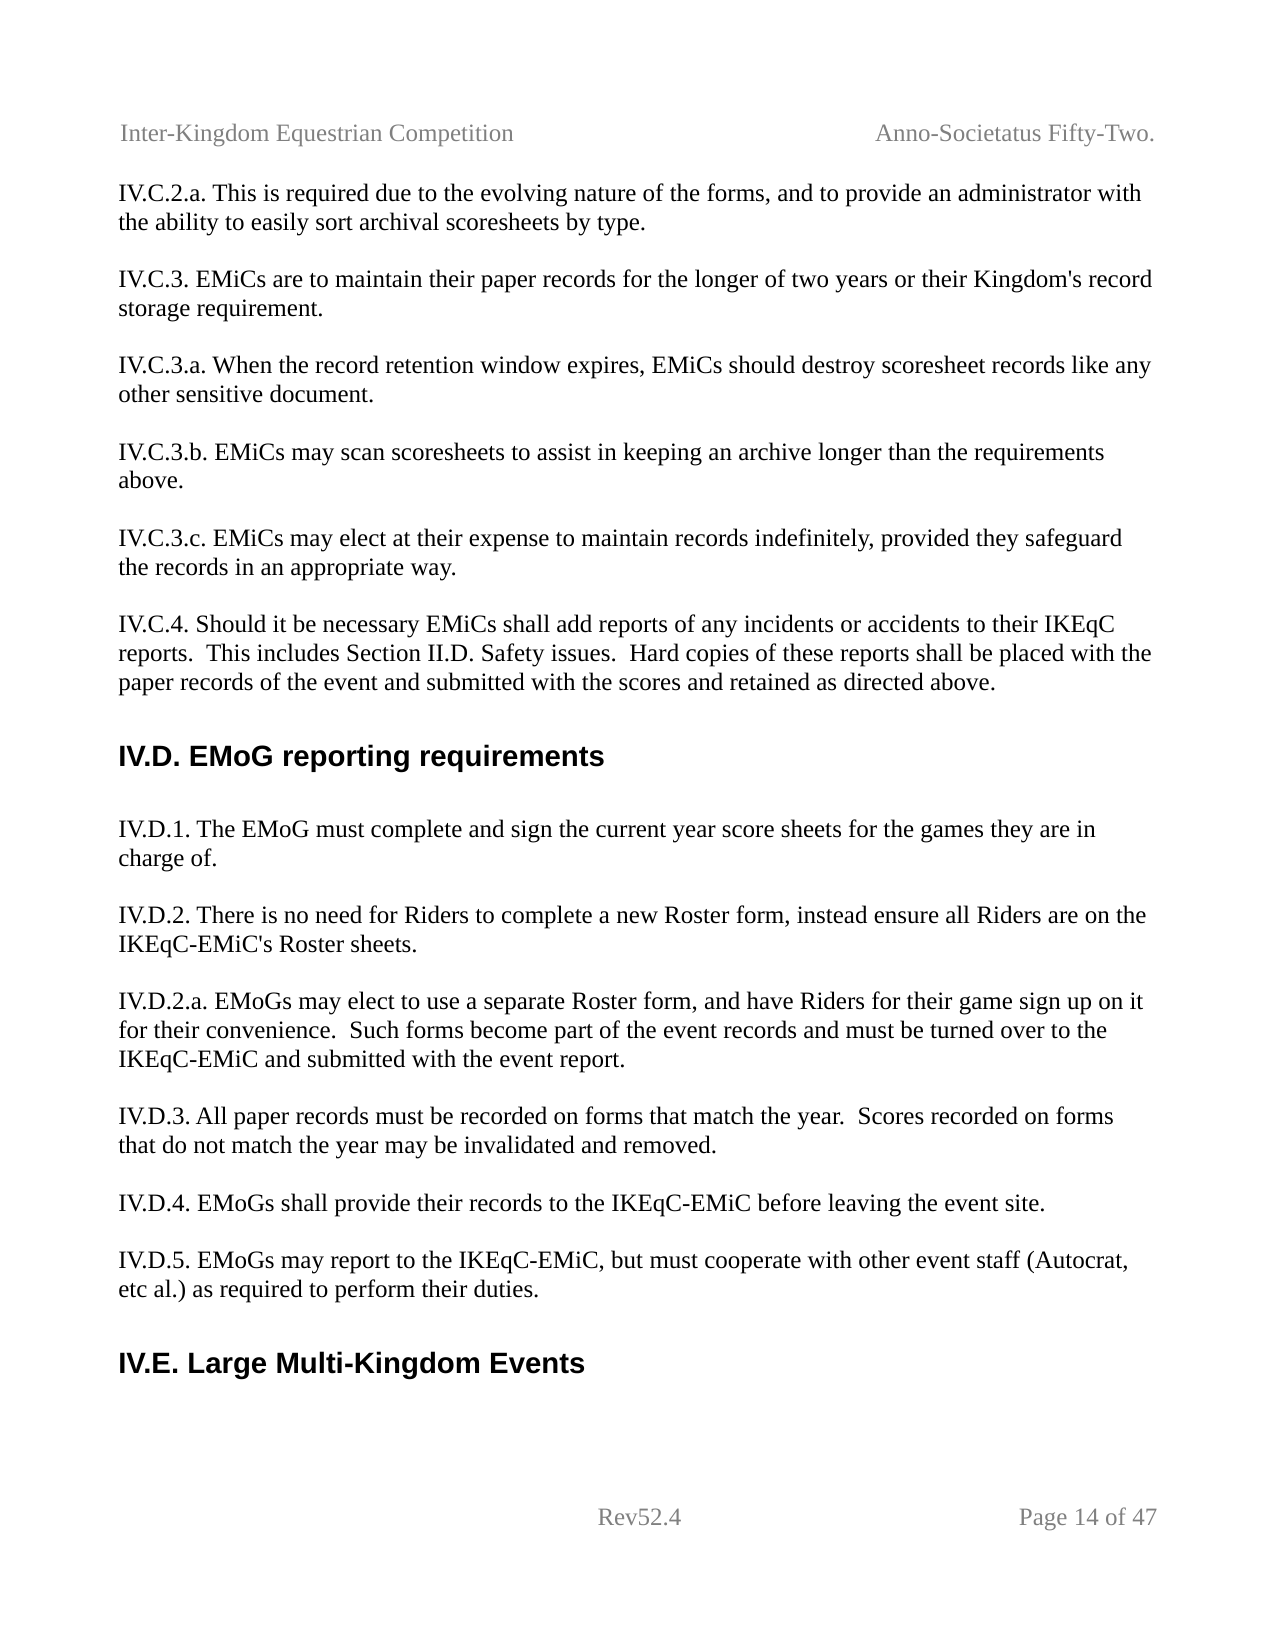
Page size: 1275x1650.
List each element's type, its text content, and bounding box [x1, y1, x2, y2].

text IV.C.3.c. EMiCs may elect at their expense to maintain records indefinitely, provided they safeguard the records in an appropriate way. [118, 523, 1157, 581]
text IV.D.3. All paper records must be recorded on forms that match the year. Scores recorded on forms that do not match the year may be invalidated and removed. [118, 1101, 1157, 1159]
subtitle IV.D. EMoG reporting requirements [118, 739, 1157, 773]
text IV.C.3.a. When the record retention window expires, EMiCs should destroy scoresheet records like any other sensitive document. [118, 351, 1157, 408]
text IV.D.5. EMoGs may report to the IKEqC-EMiC, but must cooperate with other event staff (Autocrat, etc al.) as required to perform their duties. [118, 1245, 1157, 1303]
text IV.D.2. There is no need for Riders to complete a new Roster form, instead ensure all Riders are on the IKEqC-EMiC's Roster sheets. [118, 900, 1157, 958]
text IV.D.4. EMoGs shall provide their records to the IKEqC-EMiC before leaving the event site. [118, 1188, 1157, 1216]
text IV.C.4. Should it be necessary EMiCs shall add reports of any incidents or accidents to their IKEqC reports. This includes Section II.D. Safety issues. Hard copies of these reports shall be placed with the paper records of the event and submitted with the scores and retained as directed above. [118, 609, 1157, 696]
subtitle IV.E. Large Multi-Kingdom Events [118, 1346, 1157, 1380]
text IV.C.3. EMiCs are to maintain their paper records for the longer of two years or their Kingdom's record storage requirement. [118, 264, 1157, 322]
text IV.C.2.a. This is required due to the evolving nature of the forms, and to provide an administrator with the ability to easily sort archival scoresheets by type. [118, 178, 1157, 236]
text IV.D.2.a. EMoGs may elect to use a separate Roster form, and have Riders for their game sign up on it for their convenience. Such forms become part of the event records and must be turned over to the IKEqC-EMiC and submitted with the event report. [118, 986, 1157, 1073]
text IV.D.1. The EMoG must complete and sign the current year score sheets for the games they are in charge of. [118, 814, 1157, 871]
text IV.C.3.b. EMiCs may scan scoresheets to assist in keeping an archive longer than the requirements above. [118, 437, 1157, 494]
